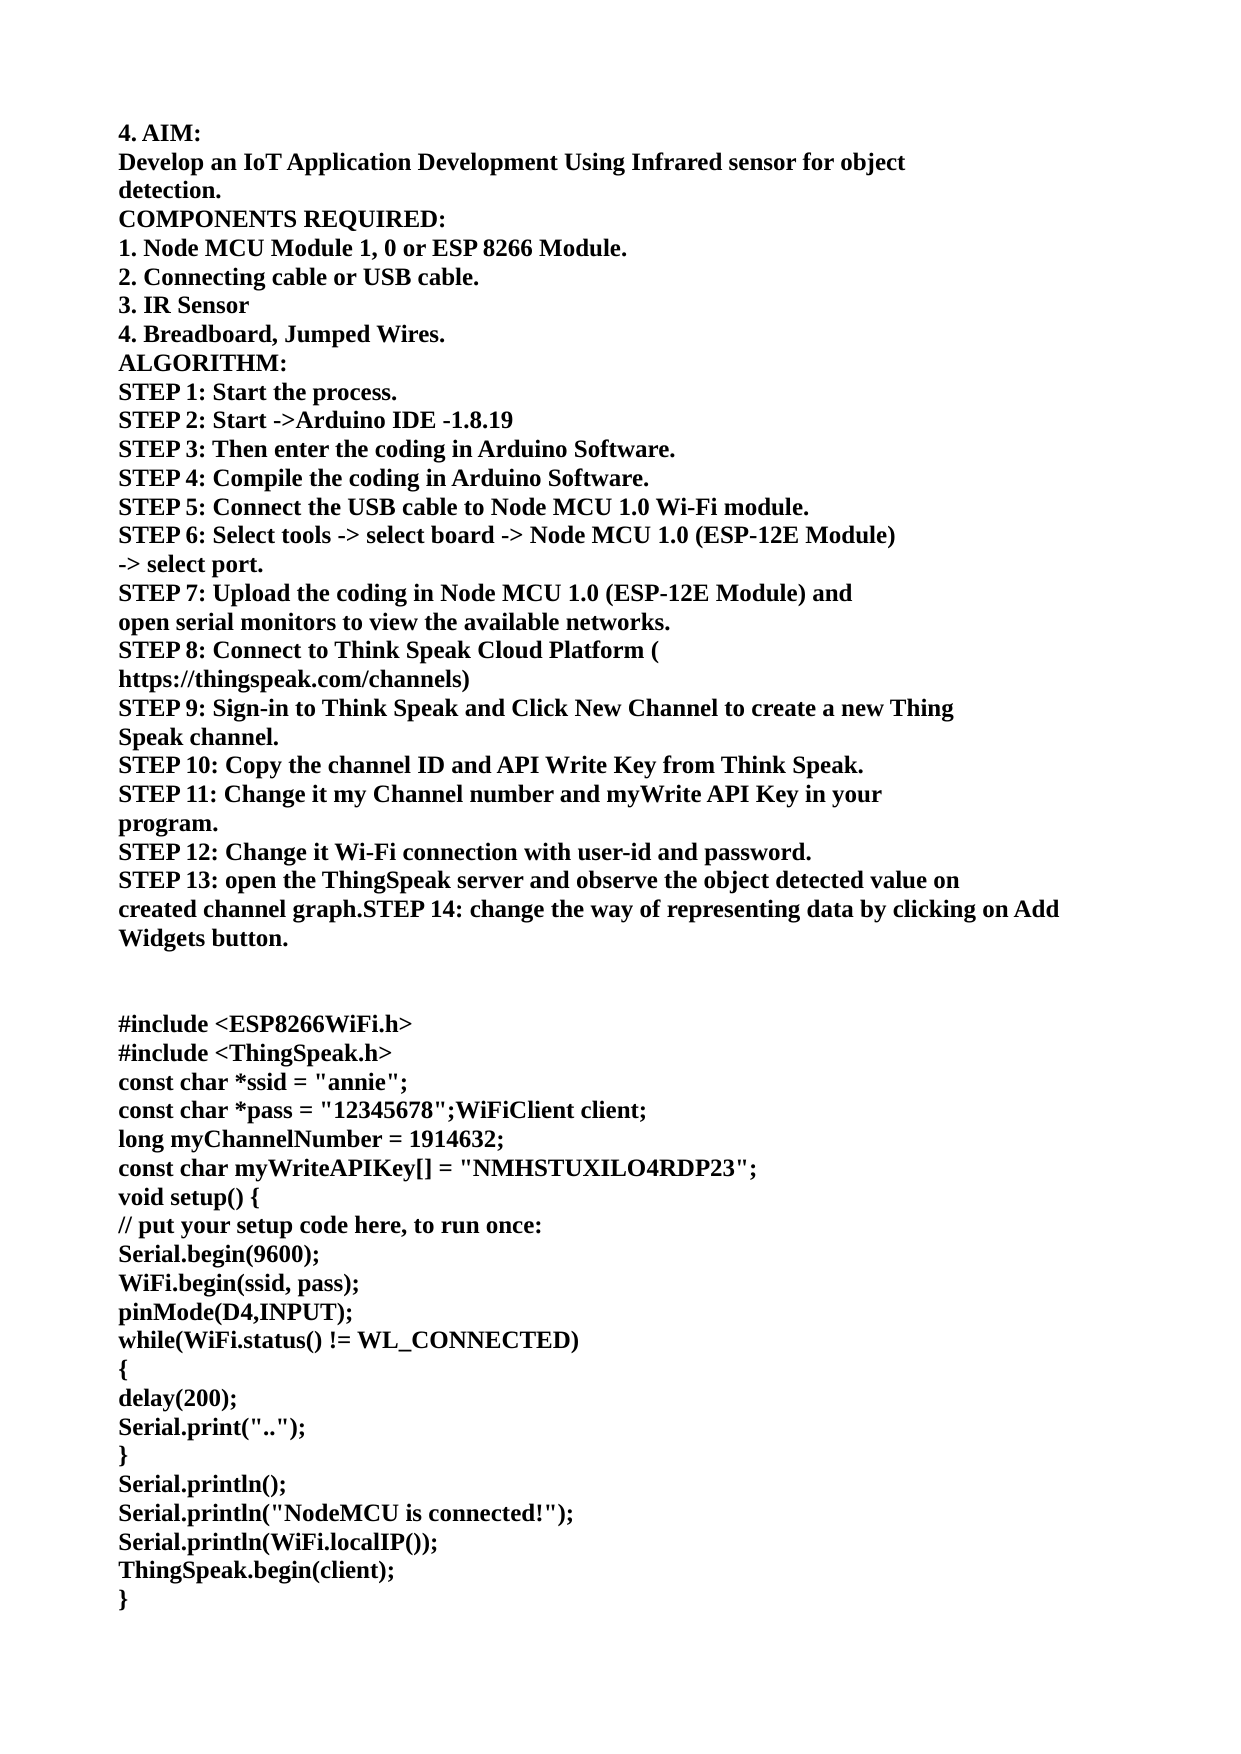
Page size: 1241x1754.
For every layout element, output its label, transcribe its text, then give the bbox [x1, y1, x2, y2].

text STEP 4: Compile the coding in Arduino Software. [118, 463, 1122, 492]
text STEP 13: open the ThingSpeak server and observe the object detected value on [118, 866, 1122, 894]
text WiFi.begin(ssid, pass); [118, 1268, 1122, 1297]
text COMPONENTS REQUIRED: [118, 204, 1122, 233]
text Serial.println("NodeMCU is connected!"); [118, 1498, 1122, 1527]
text 2. Connecting cable or USB cable. [118, 262, 1122, 291]
text long myChannelNumber = 1914632; [118, 1124, 1122, 1153]
text 1. Node MCU Module 1, 0 or ESP 8266 Module. [118, 233, 1122, 262]
text STEP 7: Upload the coding in Node MCU 1.0 (ESP-12E Module) and [118, 578, 1122, 607]
text https://thingspeak.com/channels) [118, 664, 1122, 693]
text const char *pass = "12345678";WiFiClient client; [118, 1096, 1122, 1124]
text Serial.print(".."); [118, 1412, 1122, 1441]
text const char *ssid = "annie"; [118, 1067, 1122, 1096]
text while(WiFi.status() != WL_CONNECTED) [118, 1326, 1122, 1354]
text Widgets button. [118, 923, 1122, 952]
text // put your setup code here, to run once: [118, 1211, 1122, 1239]
text STEP 3: Then enter the coding in Arduino Software. [118, 434, 1122, 463]
text pinMode(D4,INPUT); [118, 1297, 1122, 1326]
text } [118, 1441, 1122, 1469]
text 3. IR Sensor [118, 291, 1122, 319]
text STEP 6: Select tools -> select board -> Node MCU 1.0 (ESP-12E Module) [118, 521, 1122, 549]
text 4. Breadboard, Jumped Wires. [118, 319, 1122, 348]
text Serial.println(WiFi.localIP()); [118, 1527, 1122, 1556]
text #include <ThingSpeak.h> [118, 1038, 1122, 1067]
text delay(200); [118, 1383, 1122, 1412]
text const char myWriteAPIKey[] = "NMHSTUXILO4RDP23"; [118, 1153, 1122, 1182]
text program. [118, 808, 1122, 837]
text STEP 2: Start ->Arduino IDE -1.8.19 [118, 406, 1122, 434]
text STEP 10: Copy the channel ID and API Write Key from Think Speak. [118, 751, 1122, 779]
text Serial.println(); [118, 1469, 1122, 1498]
text void setup() { [118, 1182, 1122, 1211]
text } [118, 1584, 1122, 1613]
text 4. AIM: [118, 118, 1122, 147]
text { [118, 1354, 1122, 1383]
text STEP 1: Start the process. [118, 377, 1122, 406]
text open serial monitors to view the available networks. [118, 607, 1122, 636]
text detection. [118, 176, 1122, 204]
text STEP 11: Change it my Channel number and myWrite API Key in your [118, 779, 1122, 808]
text Develop an IoT Application Development Using Infrared sensor for object [118, 147, 1122, 176]
text Serial.begin(9600); [118, 1239, 1122, 1268]
text -> select port. [118, 549, 1122, 578]
text STEP 5: Connect the USB cable to Node MCU 1.0 Wi-Fi module. [118, 492, 1122, 521]
text STEP 8: Connect to Think Speak Cloud Platform ( [118, 636, 1122, 664]
text ThingSpeak.begin(client); [118, 1556, 1122, 1584]
text STEP 12: Change it Wi-Fi connection with user-id and password. [118, 837, 1122, 866]
text STEP 9: Sign-in to Think Speak and Click New Channel to create a new Thing [118, 693, 1122, 722]
text created channel graph.STEP 14: change the way of representing data by clicking on Add [118, 894, 1122, 923]
text #include <ESP8266WiFi.h> [118, 1009, 1122, 1038]
text ALGORITHM: [118, 348, 1122, 377]
text Speak channel. [118, 722, 1122, 751]
